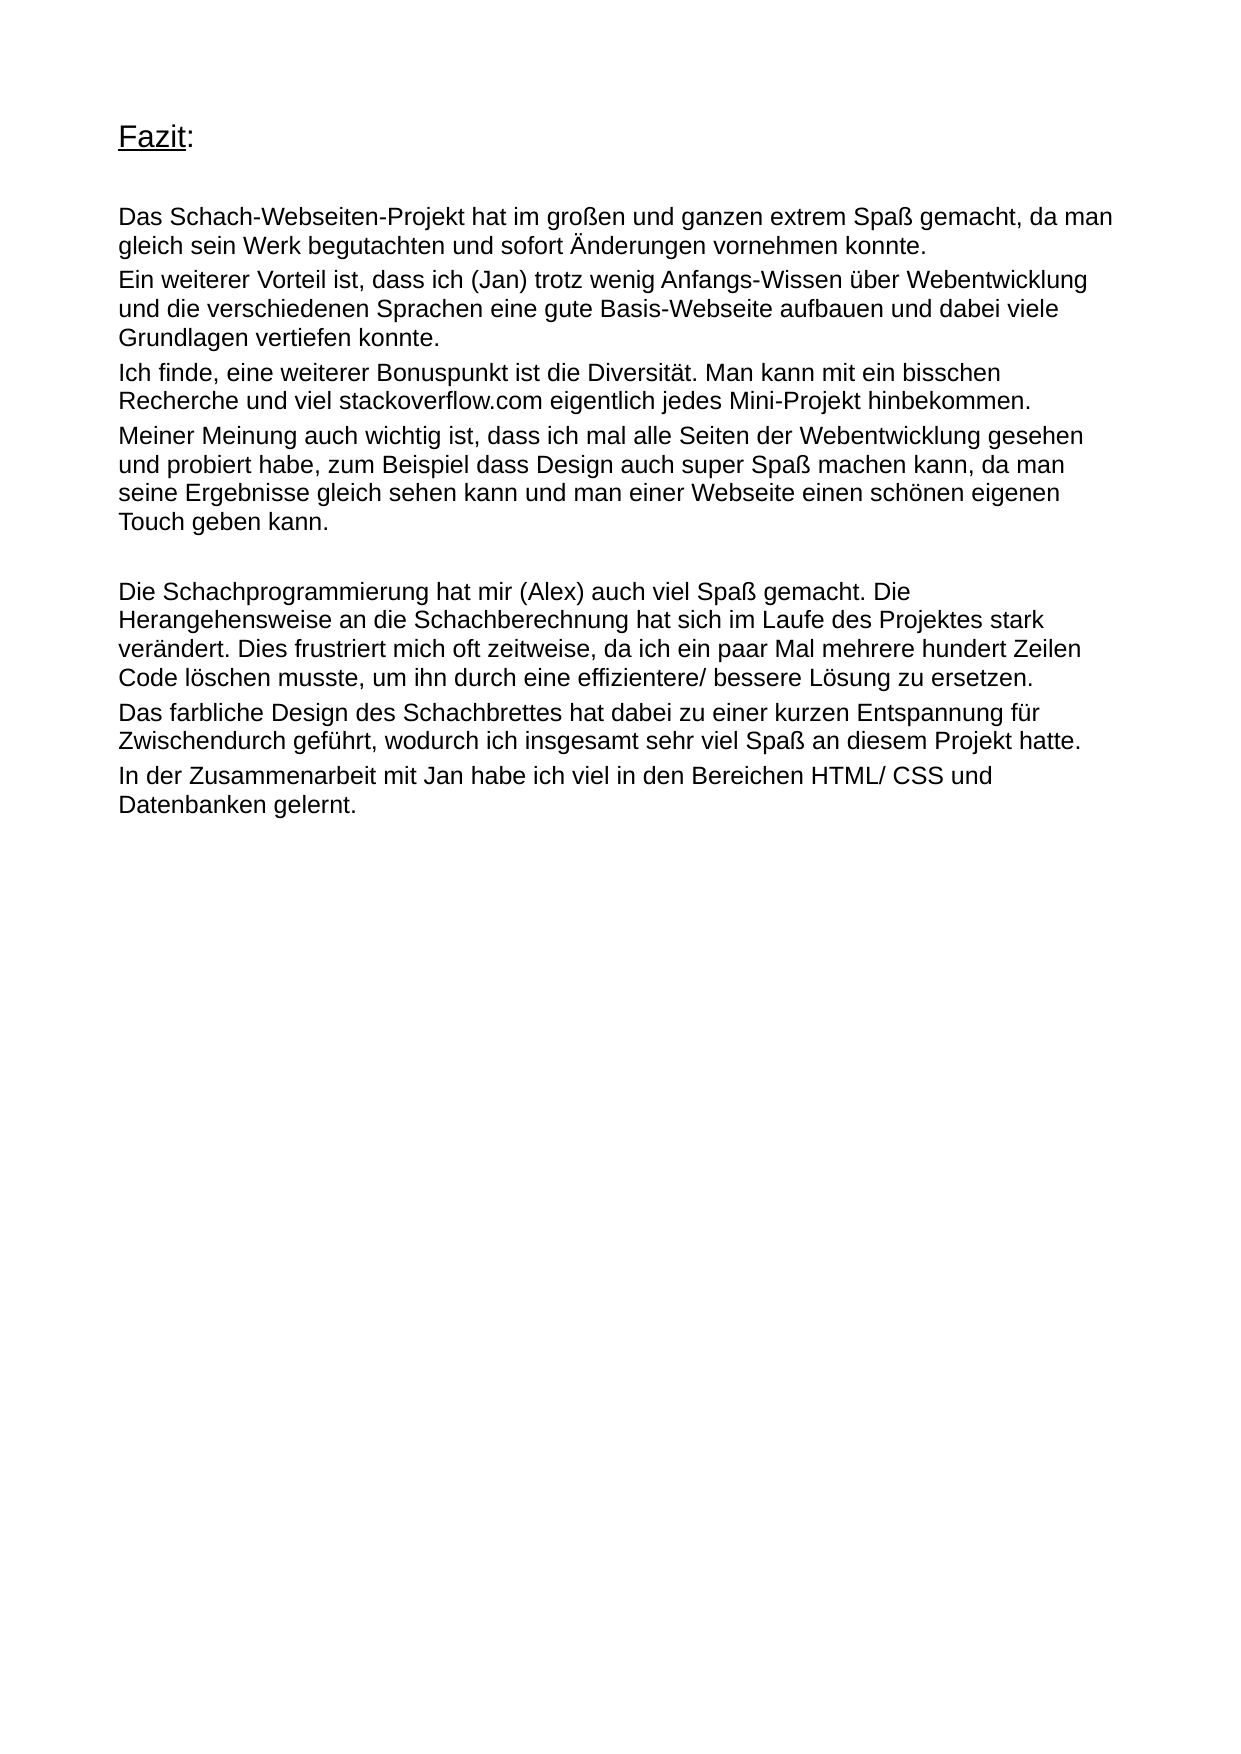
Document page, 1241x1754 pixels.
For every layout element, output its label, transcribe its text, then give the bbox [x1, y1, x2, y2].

text Meiner Meinung auch wichtig ist, dass ich mal alle Seiten der Webentwicklung gesehen und probiert habe, zum Beispiel dass Design auch super Spaß machen kann, da man seine Ergebnisse gleich sehen kann und man einer Webseite einen schönen eigenen Touch geben kann. [118, 421, 1122, 536]
text Das farbliche Design des Schachbrettes hat dabei zu einer kurzen Entspannung für Zwischendurch geführt, wodurch ich insgesamt sehr viel Spaß an diesem Projekt hatte. [118, 697, 1122, 755]
text Fazit: [118, 118, 1122, 154]
text Die Schachprogrammierung hat mir (Alex) auch viel Spaß gemacht. Die Herangehensweise an die Schachberechnung hat sich im Laufe des Projektes stark verändert. Dies frustriert mich oft zeitweise, da ich ein paar Mal mehrere hundert Zeilen Code löschen musste, um ihn durch eine effizientere/ bessere Lösung zu ersetzen. [118, 577, 1122, 692]
text Das Schach-Webseiten-Projekt hat im großen und ganzen extrem Spaß gemacht, da man gleich sein Werk begutachten und sofort Änderungen vornehmen konnte. [118, 202, 1122, 259]
text Ein weiterer Vorteil ist, dass ich (Jan) trotz wenig Anfangs-Wissen über Webentwicklung und die verschiedenen Sprachen eine gute Basis-Webseite aufbauen und dabei viele Grundlagen vertiefen konnte. [118, 265, 1122, 352]
text Ich finde, eine weiterer Bonuspunkt ist die Diversität. Man kann mit ein bisschen Recherche und viel stackoverflow.com eigentlich jedes Mini-Projekt hinbekommen. [118, 357, 1122, 415]
text In der Zusammenarbeit mit Jan habe ich viel in den Bereichen HTML/ CSS und Datenbanken gelernt. [118, 761, 1122, 818]
